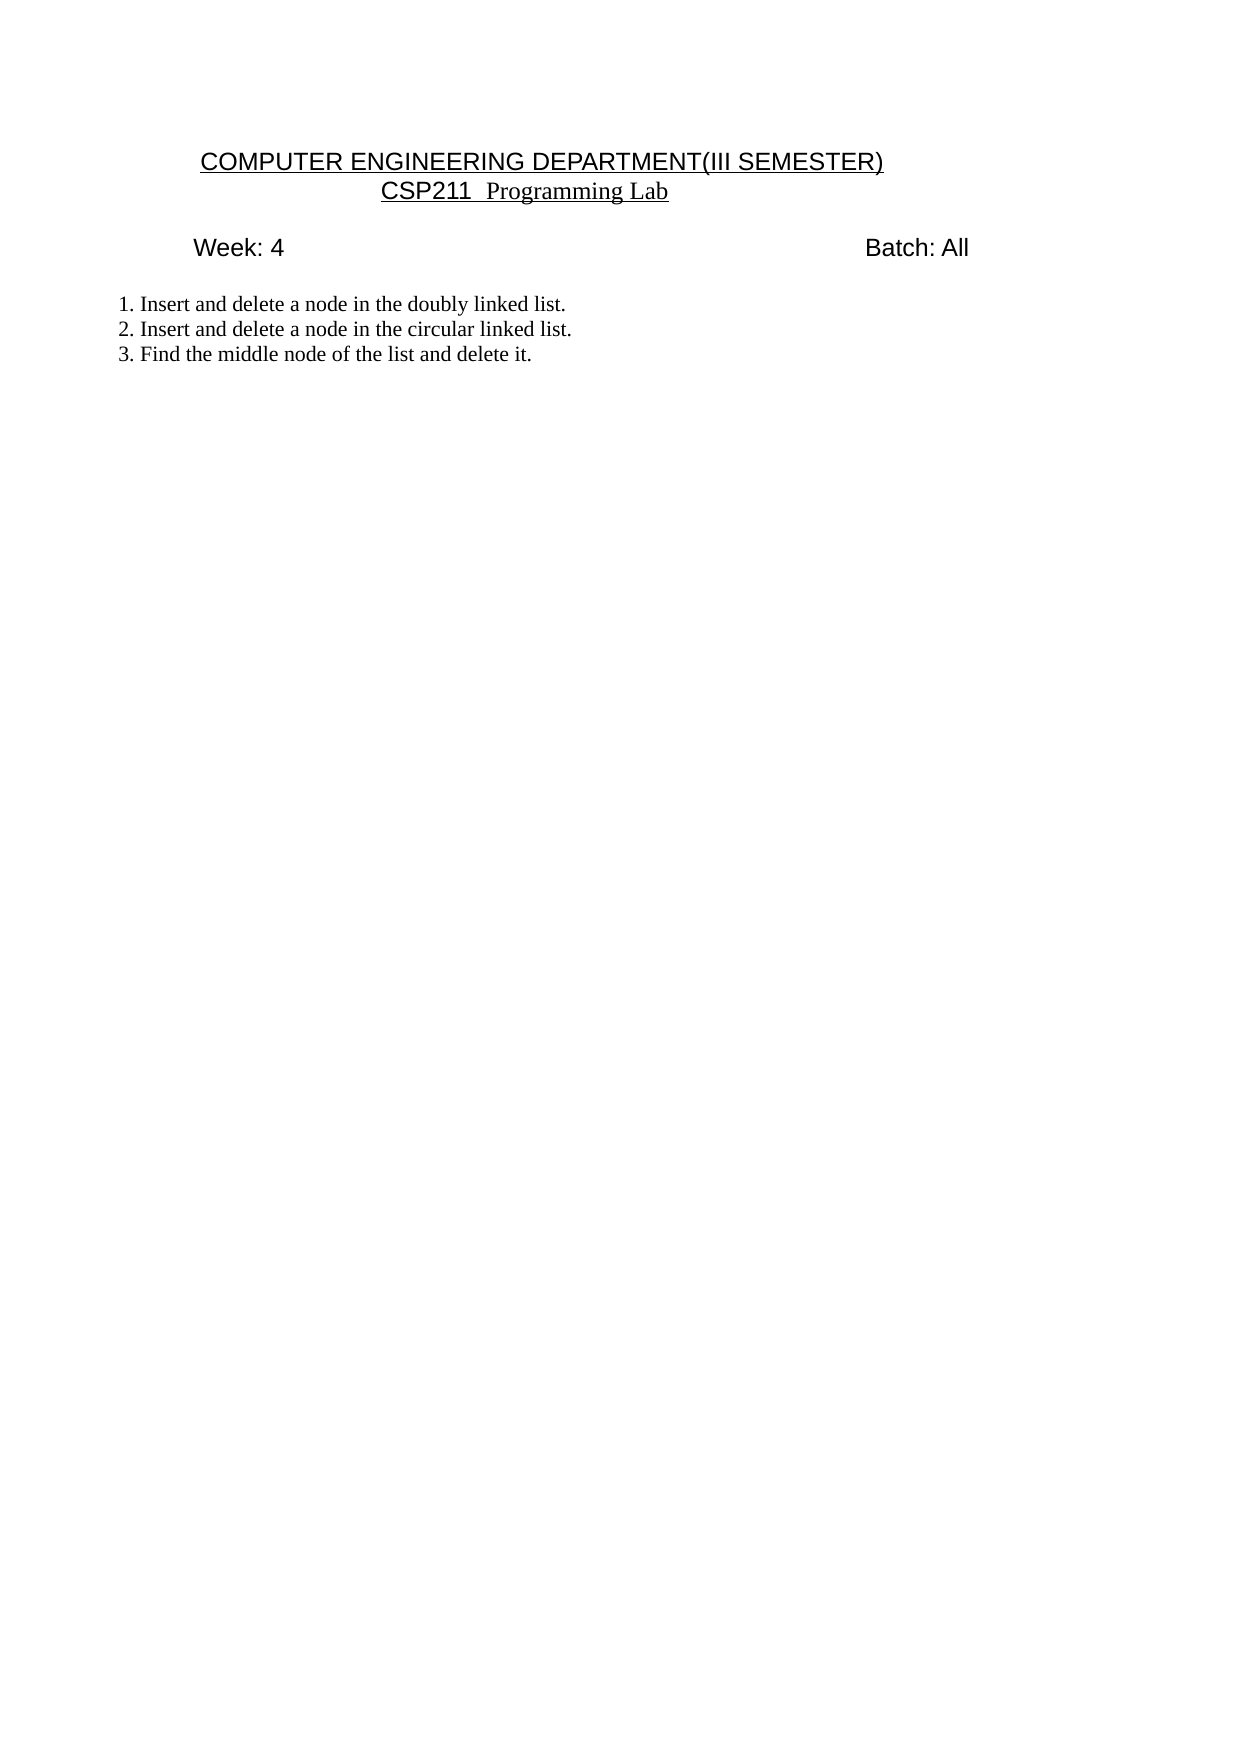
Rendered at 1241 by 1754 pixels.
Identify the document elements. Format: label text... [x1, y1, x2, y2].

text 1. Insert and delete a node in the doubly linked list. [118, 291, 1122, 316]
list COMPUTER ENGINEERING DEPARTMENT(III SEMESTER) [156, 147, 1122, 176]
text 3. Find the middle node of the list and delete it. [118, 341, 1122, 366]
text 2. Insert and delete a node in the circular linked list. [118, 316, 1122, 341]
list Week: 4 Batch: All [156, 233, 1122, 262]
list CSP211 Programming Lab [343, 176, 1122, 204]
